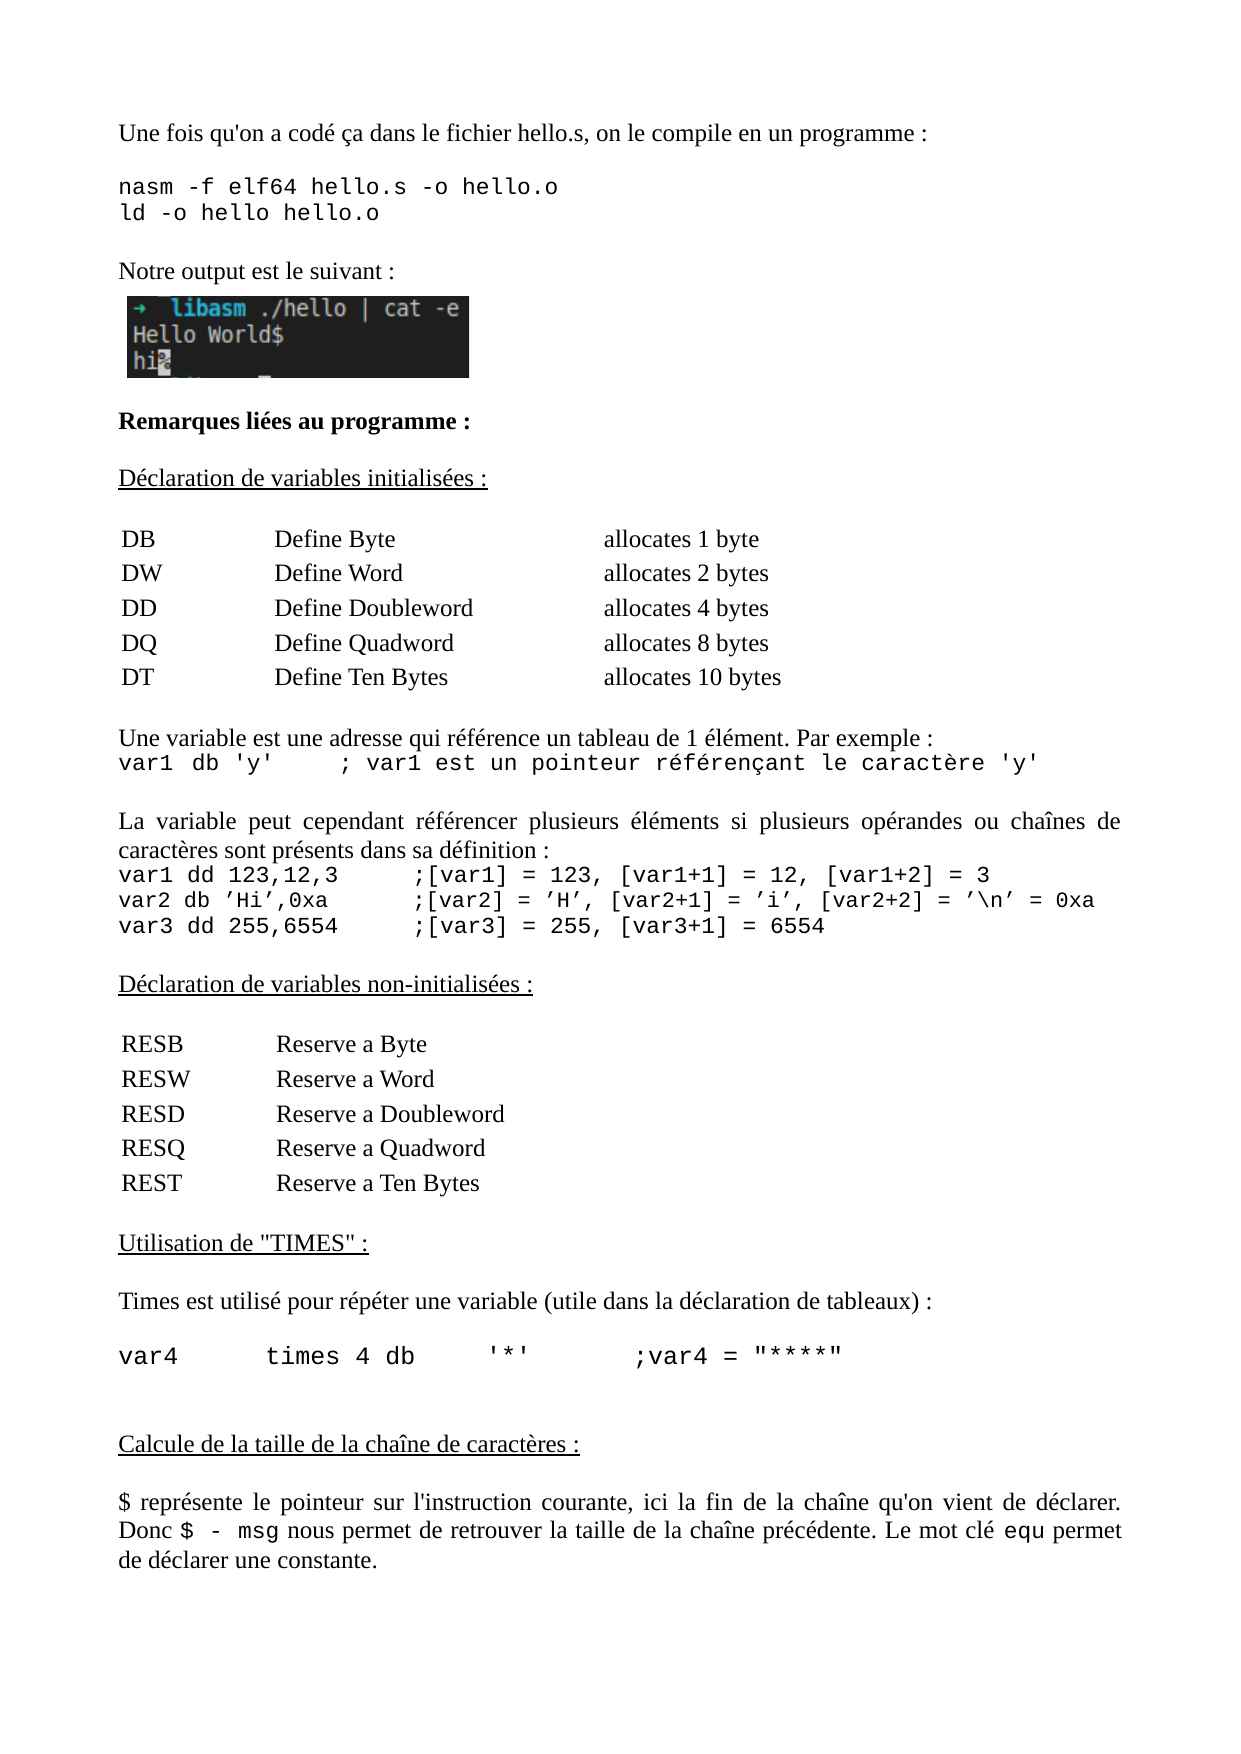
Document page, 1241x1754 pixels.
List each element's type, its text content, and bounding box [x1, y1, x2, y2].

table_cell REST [118, 1165, 273, 1199]
table_cell Reserve a Quadword [273, 1130, 601, 1165]
table_header RESB [118, 1027, 273, 1061]
text Times est utilisé pour répéter une variable (utile dans la déclaration de tableaux) : [118, 1286, 1122, 1314]
text var1 db 'y' ; var1 est un pointeur référençant le caractère 'y' [118, 751, 1122, 777]
text var1 dd 123,12,3 ;[var1] = 123, [var1+1] = 12, [var1+2] = 3 [118, 864, 1122, 889]
text $ représente le pointeur sur l'instruction courante, ici la fin de la chaîne qu'on vient de déclarer. Donc $ - msg nous permet de retrouver la taille de la chaîne précédente. Le mot clé equ permet de déclarer une constante. [118, 1487, 1122, 1574]
table_cell DD [118, 590, 271, 625]
text Remarques liées au programme : [118, 406, 1122, 435]
table_cell allocates 4 bytes [601, 590, 1120, 625]
text Une fois qu'on a codé ça dans le fichier hello.s, on le compile en un programme : [118, 118, 1122, 147]
table_cell DQ [118, 625, 271, 659]
table_cell allocates 2 bytes [601, 556, 1120, 590]
table_header Define Byte [271, 521, 601, 556]
table_cell allocates 10 bytes [601, 659, 1120, 694]
table_header allocates 1 byte [601, 521, 1120, 556]
text La variable peut cependant référencer plusieurs éléments si plusieurs opérandes ou chaînes de caractères sont présents dans sa définition : [118, 806, 1122, 864]
table_cell Reserve a Doubleword [273, 1096, 601, 1130]
table_cell Define Word [271, 556, 601, 590]
table_cell RESD [118, 1096, 273, 1130]
table_cell Define Quadword [271, 625, 601, 659]
text Calcule de la taille de la chaîne de caractères : [118, 1429, 1122, 1458]
text var4 times 4 db '*' ;var4 = "****" [118, 1343, 1122, 1372]
text Déclaration de variables initialisées : [118, 463, 1122, 492]
text ld -o hello hello.o [118, 202, 1122, 227]
text Déclaration de variables non-initialisées : [118, 969, 1122, 998]
table_cell Reserve a Ten Bytes [273, 1165, 601, 1199]
text Utilisation de "TIMES" : [118, 1228, 1122, 1257]
table_cell Define Ten Bytes [271, 659, 601, 694]
table_cell DT [118, 659, 271, 694]
table_cell Reserve a Word [273, 1061, 601, 1096]
table_cell RESW [118, 1061, 273, 1096]
text var3 dd 255,6554 ;[var3] = 255, [var3+1] = 6554 [118, 914, 1122, 940]
table_header DB [118, 521, 271, 556]
table_cell Define Doubleword [271, 590, 601, 625]
text var2 db ’Hi’,0xa ;[var2] = ’H’, [var2+1] = ’i’, [var2+2] = ’\n’ = 0xa [118, 889, 1122, 914]
table_cell RESQ [118, 1130, 273, 1165]
text Notre output est le suivant : [118, 256, 1122, 285]
text Une variable est une adresse qui référence un tableau de 1 élément. Par exemple : [118, 723, 1122, 751]
table_header Reserve a Byte [273, 1027, 601, 1061]
table_cell DW [118, 556, 271, 590]
table_cell allocates 8 bytes [601, 625, 1120, 659]
text nasm -f elf64 hello.s -o hello.o [118, 176, 1122, 202]
